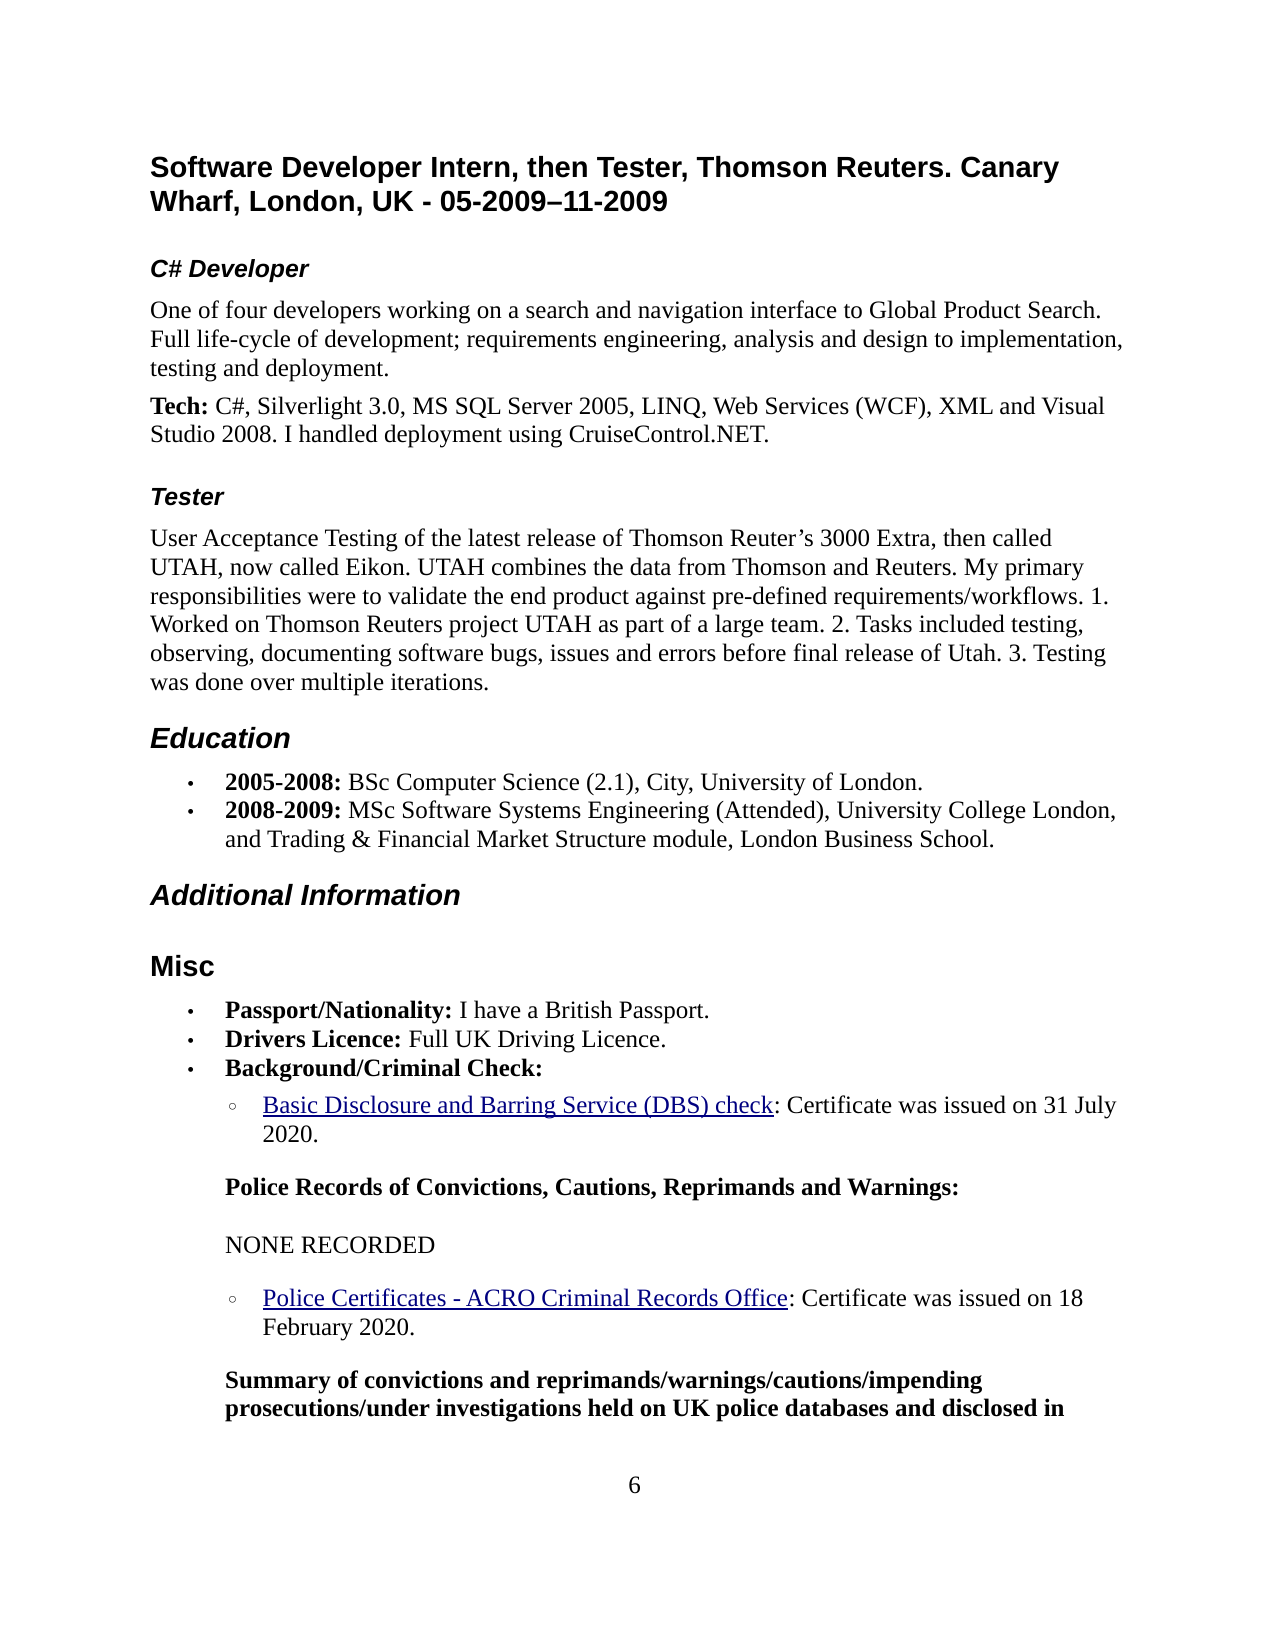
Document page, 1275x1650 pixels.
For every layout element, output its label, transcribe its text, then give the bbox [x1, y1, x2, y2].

text User Acceptance Testing of the latest release of Thomson Reuter’s 3000 Extra, then called UTAH, now called Eikon. UTAH combines the data from Thomson and Reuters. My primary responsibilities were to validate the end product against pre-defined requirements/workflows. 1. Worked on Thomson Reuters project UTAH as part of a large team. 2. Tasks included testing, observing, documenting software bugs, issues and errors before final release of Utah. 3. Testing was done over multiple iterations. [150, 523, 1125, 696]
list 2005-2008: BSc Computer Science (2.1), City, University of London. [187, 767, 1125, 796]
subtitle Tester [150, 482, 1125, 511]
list NONE RECORDED [225, 1231, 1125, 1259]
subtitle Education [150, 721, 1125, 754]
list Police Certificates - ACRO Criminal Records Office: Certificate was issued on 18 February 2020. [225, 1283, 1125, 1341]
list 2008-2009: MSc Software Systems Engineering (Attended), University College London, and Trading & Financial Market Structure module, London Business School. [187, 796, 1125, 853]
subtitle C# Developer [150, 254, 1125, 283]
list Basic Disclosure and Barring Service (DBS) check: Certificate was issued on 31 July 2020. [225, 1090, 1125, 1148]
list Passport/Nationality: I have a British Passport. [187, 995, 1125, 1024]
subtitle Additional Information [150, 878, 1125, 912]
subtitle Software Developer Intern, then Tester, Thomson Reuters. Canary Wharf, London, UK - 05-2009–11-2009 [150, 150, 1125, 217]
list Background/Criminal Check: [187, 1053, 1125, 1081]
list Police Records of Convictions, Cautions, Reprimands and Warnings: [225, 1172, 1125, 1201]
list Summary of convictions and reprimands/warnings/cautions/impending prosecutions/under investigations held on UK police databases and disclosed in [225, 1365, 1125, 1422]
text Tech: C#, Silverlight 3.0, MS SQL Server 2005, LINQ, Web Services (WCF), XML and Visual Studio 2008. I handled deployment using CruiseControl.NET. [150, 391, 1125, 448]
subtitle Misc [150, 949, 1125, 983]
list Drivers Licence: Full UK Driving Licence. [187, 1024, 1125, 1053]
text One of four developers working on a search and navigation interface to Global Product Search. Full life-cycle of development; requirements engineering, analysis and design to implementation, testing and deployment. [150, 296, 1125, 382]
